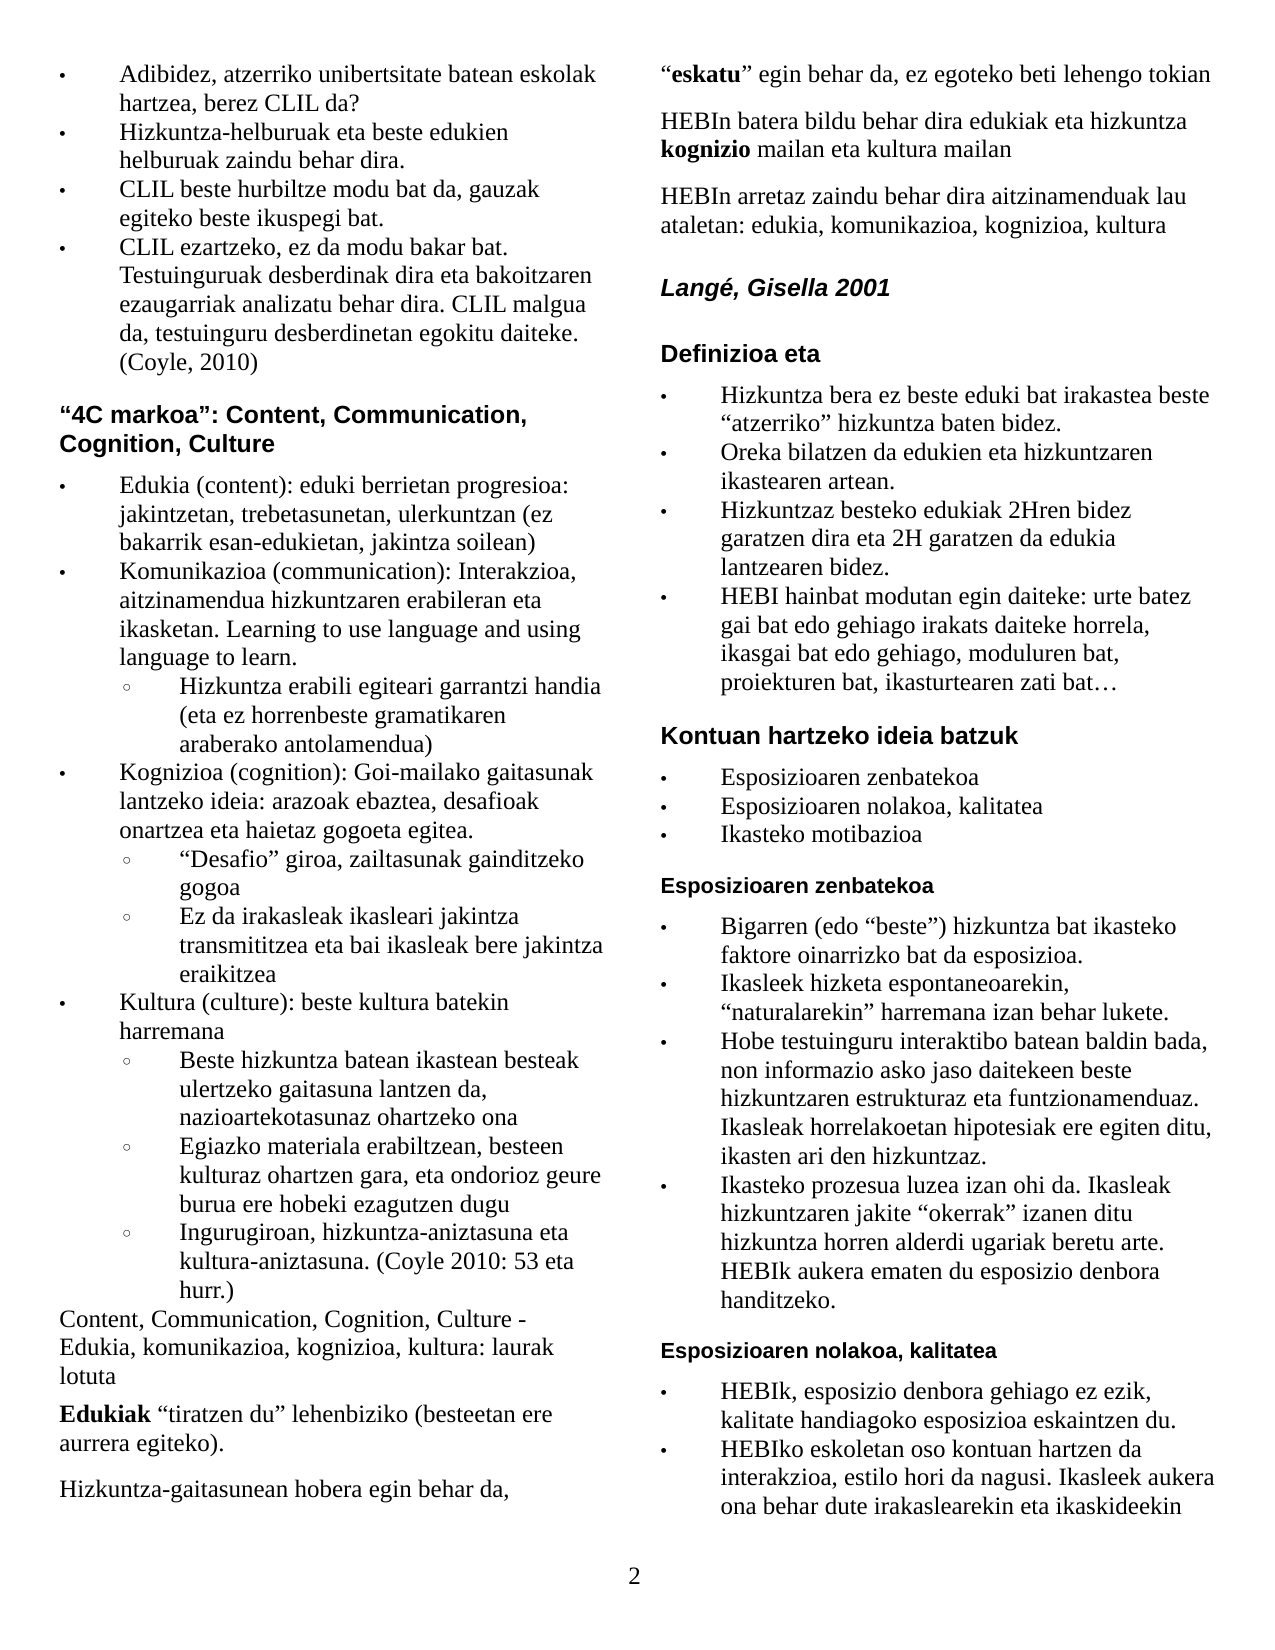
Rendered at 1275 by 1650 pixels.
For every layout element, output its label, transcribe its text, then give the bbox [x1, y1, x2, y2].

list Ingurugiroan, hizkuntza-aniztasuna eta kultura-aniztasuna. (Coyle 2010: 53 eta hurr.) [119, 1217, 607, 1304]
text HEBIn batera bildu behar dira edukiak eta hizkuntza kognizio mailan eta kultura mailan [660, 106, 1216, 163]
subtitle Langé, Gisella 2001 [660, 273, 1216, 301]
list Ikasteko prozesua luzea izan ohi da. Ikasleak hizkuntzaren jakite “okerrak” izanen ditu hizkuntza horren alderdi ugariak beretu arte. HEBIk aukera ematen du esposizio denbora handitzeko. [660, 1170, 1216, 1313]
subtitle “4C markoa”: Content, Communication, Cognition, Culture [59, 400, 607, 457]
list Hizkuntza erabili egiteari garrantzi handia (eta ez horrenbeste gramatikaren araberako antolamendua) [119, 671, 607, 757]
list Esposizioaren zenbatekoa [660, 762, 1216, 791]
list HEBI hainbat modutan egin daiteke: urte batez gai bat edo gehiago irakats daiteke horrela, ikasgai bat edo gehiago, moduluren bat, proiekturen bat, ikasturtearen zati bat… [660, 581, 1216, 696]
list Hizkuntzaz besteko edukiak 2Hren bidez garatzen dira eta 2H garatzen da edukia lantzearen bidez. [660, 495, 1216, 581]
text Hizkuntza-gaitasunean hobera egin behar da, [59, 1474, 607, 1503]
list Komunikazioa (communication): Interakzioa, aitzinamendua hizkuntzaren erabileran eta ikasketan. Learning to use language and using language to learn. [59, 556, 607, 671]
list Adibidez, atzerriko unibertsitate batean eskolak hartzea, berez CLIL da? [59, 59, 607, 117]
list Hizkuntza bera ez beste eduki bat irakastea beste “atzerriko” hizkuntza baten bidez. [660, 380, 1216, 437]
list Kognizioa (cognition): Goi-mailako gaitasunak lantzeko ideia: arazoak ebaztea, desafioak onartzea eta haietaz gogoeta egitea. [59, 757, 607, 844]
list Ikasteko motibazioa [660, 819, 1216, 848]
text Content, Communication, Cognition, Culture - Edukia, komunikazioa, kognizioa, kultura: laurak lotuta [59, 1304, 607, 1390]
list Ez da irakasleak ikasleari jakintza transmititzea eta bai ikasleak bere jakintza eraikitzea [119, 901, 607, 987]
text HEBIn arretaz zaindu behar dira aitzinamenduak lau ataletan: edukia, komunikazioa, kognizioa, kultura [660, 181, 1216, 239]
list Kultura (culture): beste kultura batekin harremana [59, 987, 607, 1045]
subtitle Definizioa eta [660, 339, 1216, 367]
list Edukia (content): eduki berrietan progresioa: jakintzetan, trebetasunetan, ulerkuntzan (ez bakarrik esan-edukietan, jakintza soilean) [59, 470, 607, 556]
list Egiazko materiala erabiltzean, besteen kulturaz ohartzen gara, eta ondorioz geure burua ere hobeki ezagutzen dugu [119, 1131, 607, 1217]
list CLIL beste hurbiltze modu bat da, gauzak egiteko beste ikuspegi bat. [59, 174, 607, 232]
list “Desafio” giroa, zailtasunak gainditzeko gogoa [119, 844, 607, 901]
list Esposizioaren nolakoa, kalitatea [660, 791, 1216, 819]
list HEBIko eskoletan oso kontuan hartzen da interakzioa, estilo hori da nagusi. Ikasleek aukera ona behar dute irakaslearekin eta ikaskideekin [660, 1434, 1216, 1520]
list Bigarren (edo “beste”) hizkuntza bat ikasteko faktore oinarrizko bat da esposizioa. [660, 911, 1216, 968]
list Oreka bilatzen da edukien eta hizkuntzaren ikastearen artean. [660, 437, 1216, 495]
subtitle Esposizioaren nolakoa, kalitatea [660, 1338, 1216, 1364]
list Hobe testuinguru interaktibo batean baldin bada, non informazio asko jaso daitekeen beste hizkuntzaren estrukturaz eta funtzionamenduaz. Ikasleak horrelakoetan hipotesiak ere egiten ditu, ikasten ari den hizkuntzaz. [660, 1026, 1216, 1170]
list Ikasleek hizketa espontaneoarekin, “naturalarekin” harremana izan behar lukete. [660, 968, 1216, 1026]
subtitle Kontuan hartzeko ideia batzuk [660, 721, 1216, 749]
list Beste hizkuntza batean ikastean besteak ulertzeko gaitasuna lantzen da, nazioartekotasunaz ohartzeko ona [119, 1045, 607, 1131]
text Edukiak “tiratzen du” lehenbiziko (besteetan ere aurrera egiteko). [59, 1399, 607, 1456]
list Hizkuntza-helburuak eta beste edukien helburuak zaindu behar dira. [59, 117, 607, 174]
subtitle Esposizioaren zenbatekoa [660, 873, 1216, 898]
list HEBIk, esposizio denbora gehiago ez ezik, kalitate handiagoko esposizioa eskaintzen du. [660, 1376, 1216, 1434]
list CLIL ezartzeko, ez da modu bakar bat. Testuinguruak desberdinak dira eta bakoitzaren ezaugarriak analizatu behar dira. CLIL malgua da, testuinguru desberdinetan egokitu daiteke. (Coyle, 2010) [59, 232, 607, 375]
text “eskatu” egin behar da, ez egoteko beti lehengo tokian [660, 59, 1216, 88]
